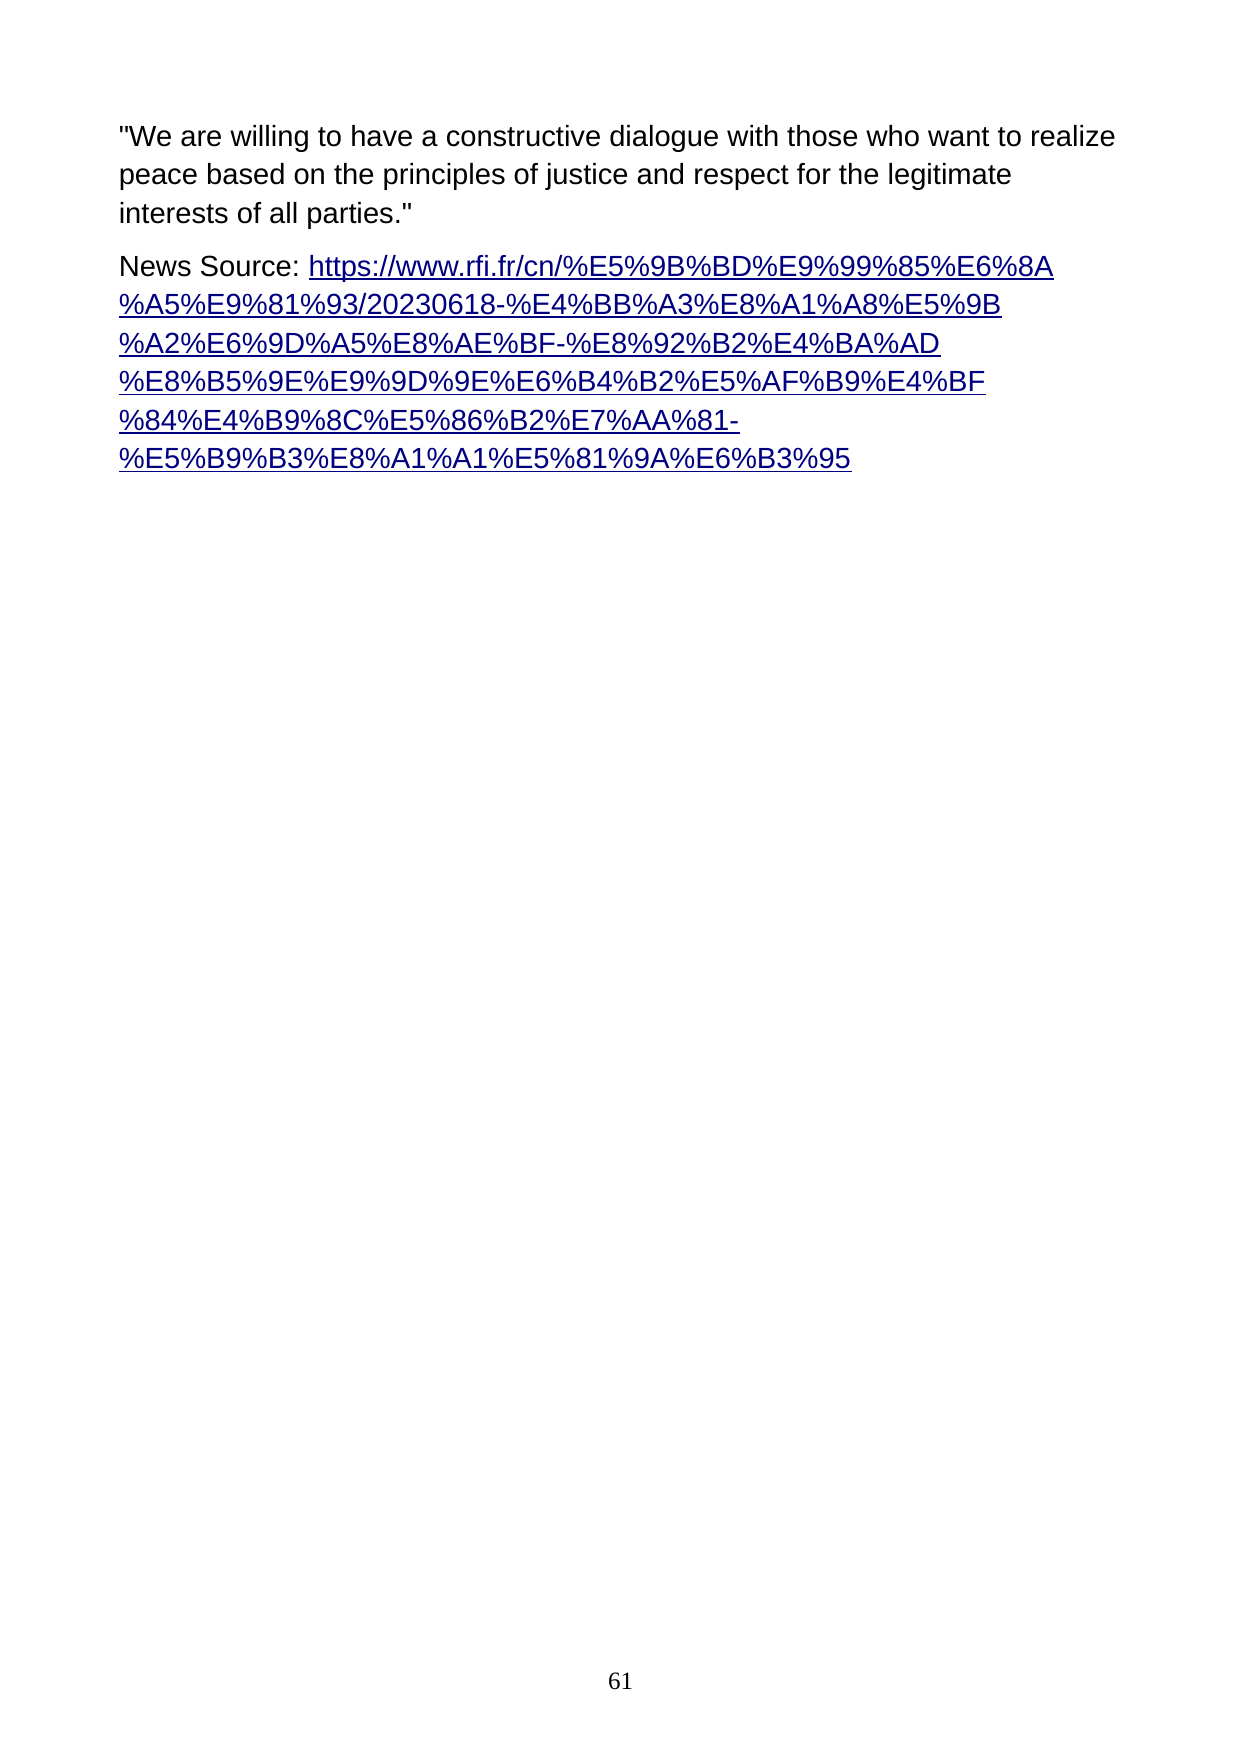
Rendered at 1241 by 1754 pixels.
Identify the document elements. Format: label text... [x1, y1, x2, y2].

text News Source: https://www.rfi.fr/cn/%E5%9B%BD%E9%99%85%E6%8A%A5%E9%81%93/20230618-%E4%BB%A3%E8%A1%A8%E5%9B%A2%E6%9D%A5%E8%AE%BF-%E8%92%B2%E4%BA%AD%E8%B5%9E%E9%9D%9E%E6%B4%B2%E5%AF%B9%E4%BF%84%E4%B9%8C%E5%86%B2%E7%AA%81-%E5%B9%B3%E8%A1%A1%E5%81%9A%E6%B3%95 [118, 249, 1122, 475]
text "We are willing to have a constructive dialogue with those who want to realize peace based on the principles of justice and respect for the legitimate interests of all parties." [118, 118, 1122, 229]
